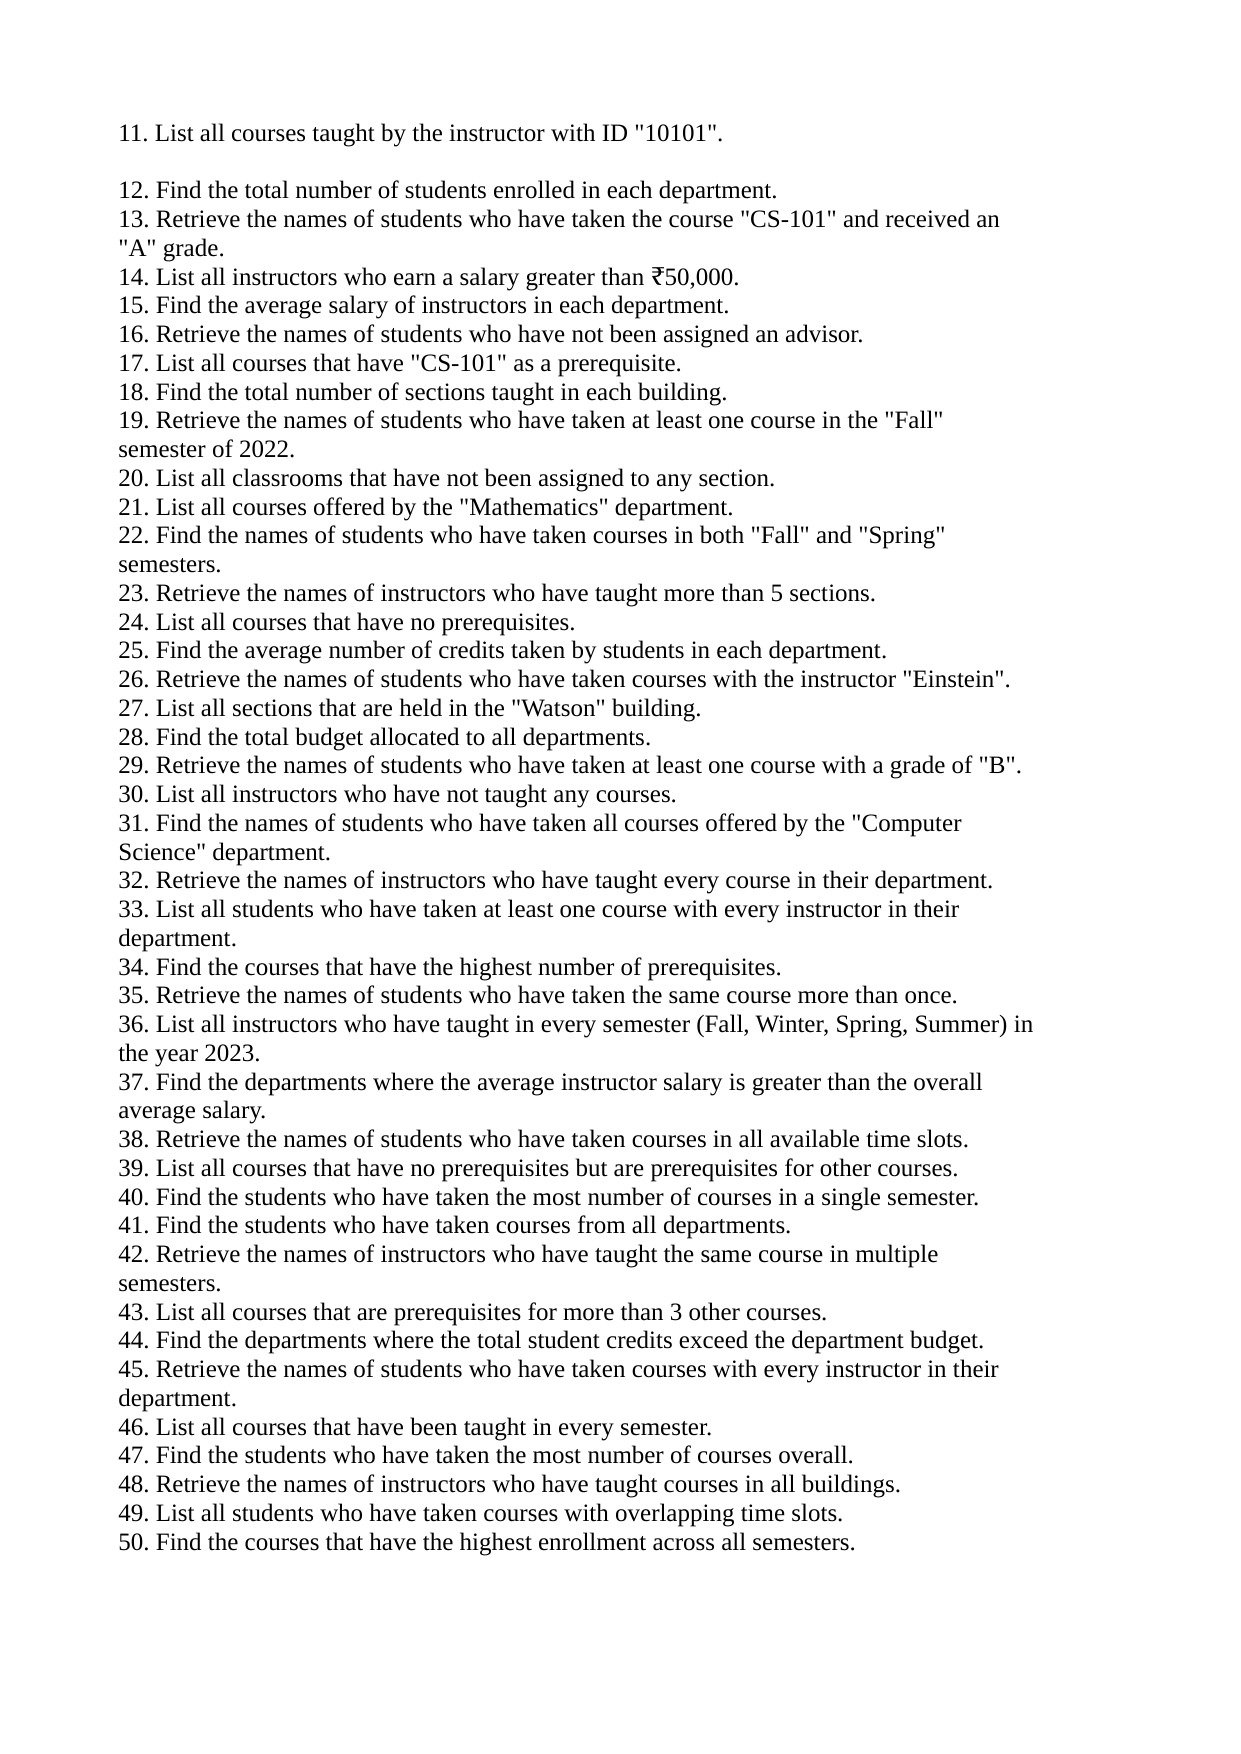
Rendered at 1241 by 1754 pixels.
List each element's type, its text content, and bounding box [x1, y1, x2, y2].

text 11. List all courses taught by the instructor with ID "10101". [118, 118, 1122, 147]
text the year 2023. [118, 1038, 1122, 1067]
text 12. Find the total number of students enrolled in each department. [118, 176, 1122, 204]
text 43. List all courses that are prerequisites for more than 3 other courses. [118, 1297, 1122, 1326]
text semester of 2022. [118, 434, 1122, 463]
text 28. Find the total budget allocated to all departments. [118, 722, 1122, 751]
text 37. Find the departments where the average instructor salary is greater than the overall [118, 1067, 1122, 1096]
text average salary. [118, 1096, 1122, 1124]
text 34. Find the courses that have the highest number of prerequisites. [118, 952, 1122, 981]
text 38. Retrieve the names of students who have taken courses in all available time slots. [118, 1124, 1122, 1153]
text 39. List all courses that have no prerequisites but are prerequisites for other courses. [118, 1153, 1122, 1182]
text 25. Find the average number of credits taken by students in each department. [118, 636, 1122, 664]
text department. [118, 923, 1122, 952]
text 40. Find the students who have taken the most number of courses in a single semester. [118, 1182, 1122, 1211]
text 16. Retrieve the names of students who have not been assigned an advisor. [118, 319, 1122, 348]
text 27. List all sections that are held in the "Watson" building. [118, 693, 1122, 722]
text 41. Find the students who have taken courses from all departments. [118, 1211, 1122, 1239]
text 47. Find the students who have taken the most number of courses overall. [118, 1441, 1122, 1469]
text 21. List all courses offered by the "Mathematics" department. [118, 492, 1122, 521]
text 46. List all courses that have been taught in every semester. [118, 1412, 1122, 1441]
text 49. List all students who have taken courses with overlapping time slots. [118, 1498, 1122, 1527]
text 32. Retrieve the names of instructors who have taught every course in their department. [118, 866, 1122, 894]
text 36. List all instructors who have taught in every semester (Fall, Winter, Spring, Summer) in [118, 1009, 1122, 1038]
text 35. Retrieve the names of students who have taken the same course more than once. [118, 981, 1122, 1009]
text 14. List all instructors who earn a salary greater than ₹50,000. [118, 262, 1122, 291]
text 15. Find the average salary of instructors in each department. [118, 291, 1122, 319]
text 44. Find the departments where the total student credits exceed the department budget. [118, 1326, 1122, 1354]
text Science" department. [118, 837, 1122, 866]
text 19. Retrieve the names of students who have taken at least one course in the "Fall" [118, 406, 1122, 434]
text 29. Retrieve the names of students who have taken at least one course with a grade of "B". [118, 751, 1122, 779]
text 17. List all courses that have "CS-101" as a prerequisite. [118, 348, 1122, 377]
text 42. Retrieve the names of instructors who have taught the same course in multiple [118, 1239, 1122, 1268]
text 13. Retrieve the names of students who have taken the course "CS-101" and received an [118, 204, 1122, 233]
text semesters. [118, 549, 1122, 578]
text 26. Retrieve the names of students who have taken courses with the instructor "Einstein". [118, 664, 1122, 693]
text 33. List all students who have taken at least one course with every instructor in their [118, 894, 1122, 923]
text 22. Find the names of students who have taken courses in both "Fall" and "Spring" [118, 521, 1122, 549]
text department. [118, 1383, 1122, 1412]
text 45. Retrieve the names of students who have taken courses with every instructor in their [118, 1354, 1122, 1383]
text "A" grade. [118, 233, 1122, 262]
text 23. Retrieve the names of instructors who have taught more than 5 sections. [118, 578, 1122, 607]
text semesters. [118, 1268, 1122, 1297]
text 48. Retrieve the names of instructors who have taught courses in all buildings. [118, 1469, 1122, 1498]
text 20. List all classrooms that have not been assigned to any section. [118, 463, 1122, 492]
text 50. Find the courses that have the highest enrollment across all semesters. [118, 1527, 1122, 1556]
text 31. Find the names of students who have taken all courses offered by the "Computer [118, 808, 1122, 837]
text 18. Find the total number of sections taught in each building. [118, 377, 1122, 406]
text 30. List all instructors who have not taught any courses. [118, 779, 1122, 808]
text 24. List all courses that have no prerequisites. [118, 607, 1122, 636]
